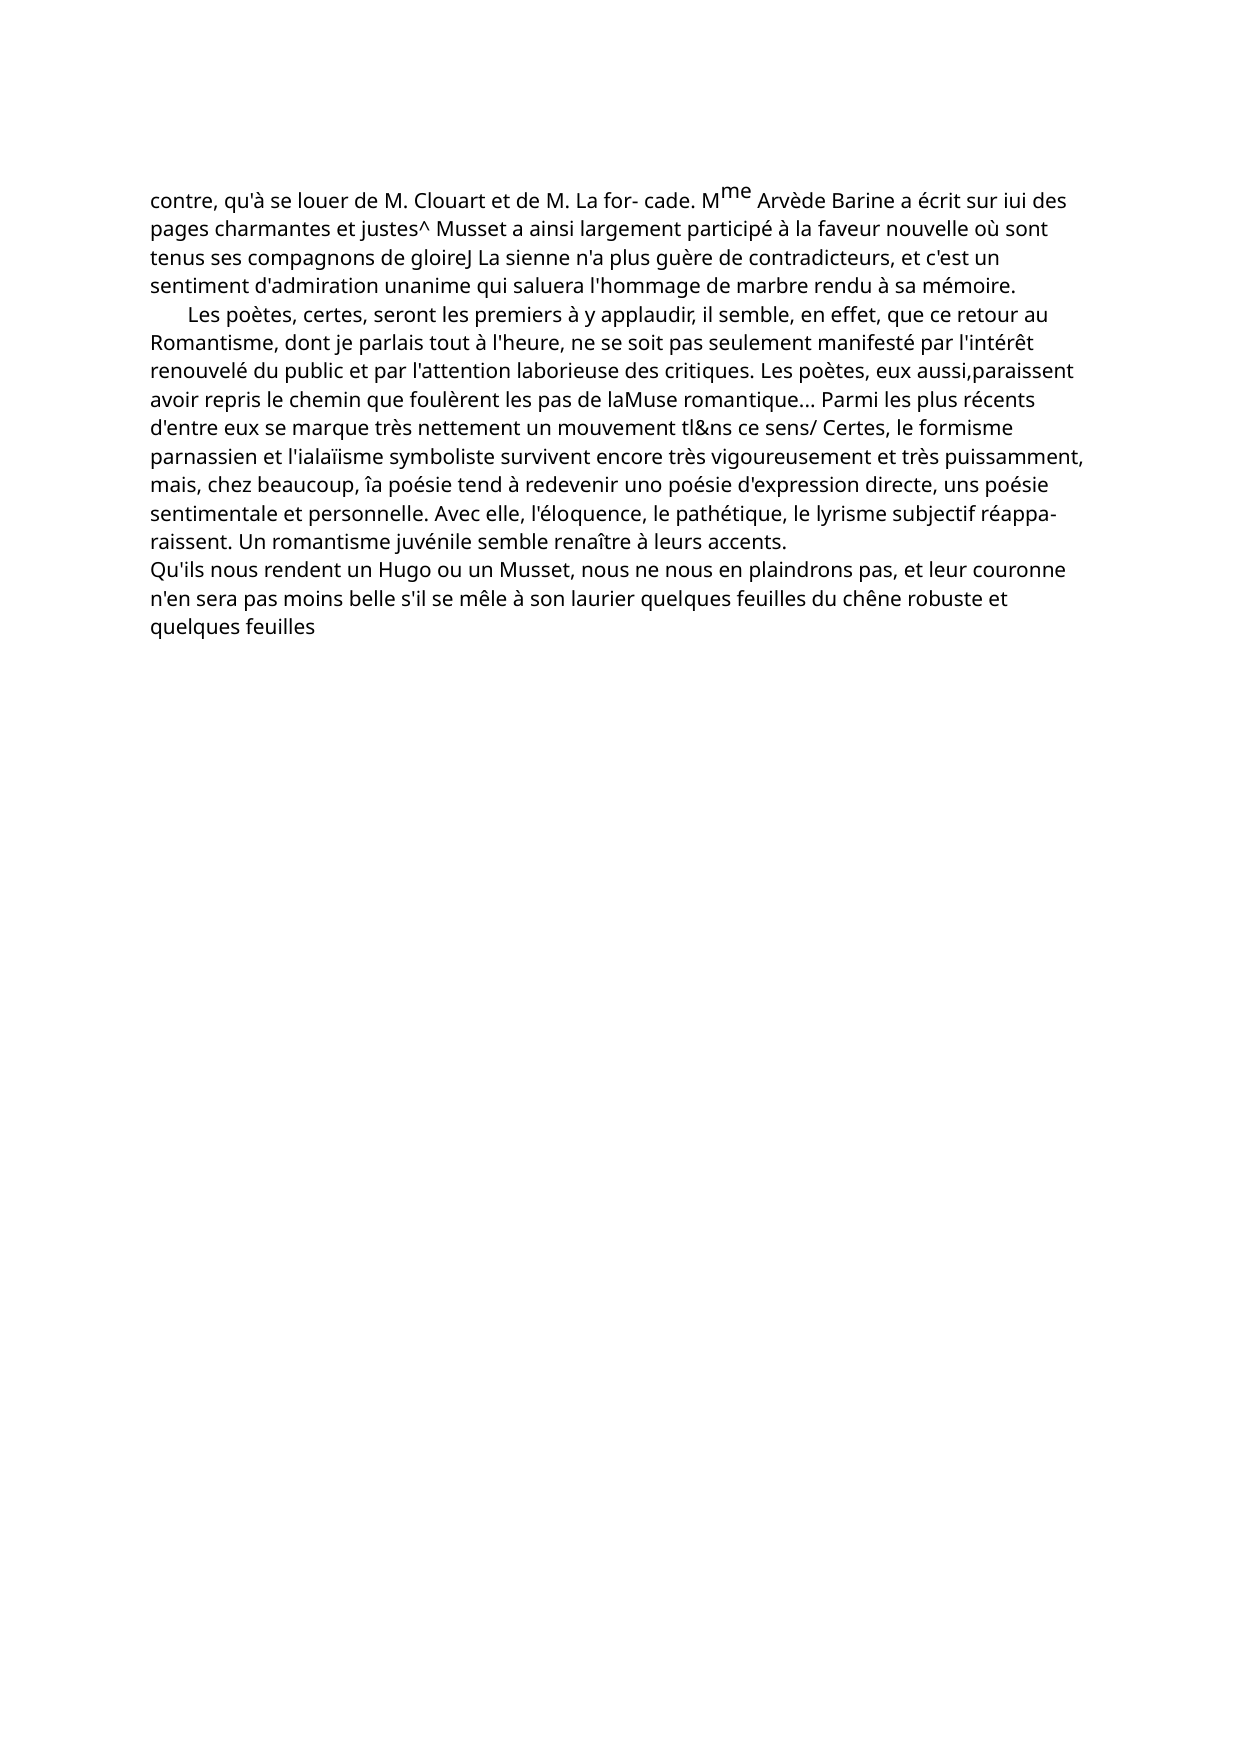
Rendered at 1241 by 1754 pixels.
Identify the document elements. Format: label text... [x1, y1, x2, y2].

text contre, qu'à se louer de M. Clouart et de M. La for- cade. Mme Arvède Barine a écrit sur iui des pages charmantes et justes^ Musset a ainsi largement participé à la faveur nouvelle où sont tenus ses compagnons de gloireJ La sienne n'a plus guère de contradicteurs, et c'est un sentiment d'admi­ration unanime qui saluera l'hommage de marbre rendu à sa mémoire. [150, 176, 1090, 300]
text Les poètes, certes, seront les premiers à y applaudir, il semble, en effet, que ce retour au Romantisme, dont je parlais tout à l'heure, ne se soit pas seulement manifesté par l'intérêt renou­velé du public et par l'attention laborieuse des criti­ques. Les poètes, eux aussi,paraissent avoir repris le chemin que foulèrent les pas de laMuse roman­tique... Parmi les plus récents d'entre eux se mar­que très nettement un mouvement tl&ns ce sens/ Certes, le formisme parnassien et l'ialaïisme sym­boliste survivent encore très vigoureusement et très puissamment, mais, chez beaucoup, îa poésie tend à redevenir uno poésie d'expression directe, uns poésie sentimentale et personnelle. Avec elle, l'élo­quence, le pathétique, le lyrisme subjectif réappa­raissent. Un romantisme juvénile semble renaître à leurs accents. [150, 300, 1090, 556]
text Qu'ils nous rendent un Hugo ou un Musset, nous ne nous en plaindrons pas, et leur couronne n'en sera pas moins belle s'il se mêle à son laurier quel­ques feuilles du chêne robuste et quelques feuilles [150, 556, 1090, 641]
